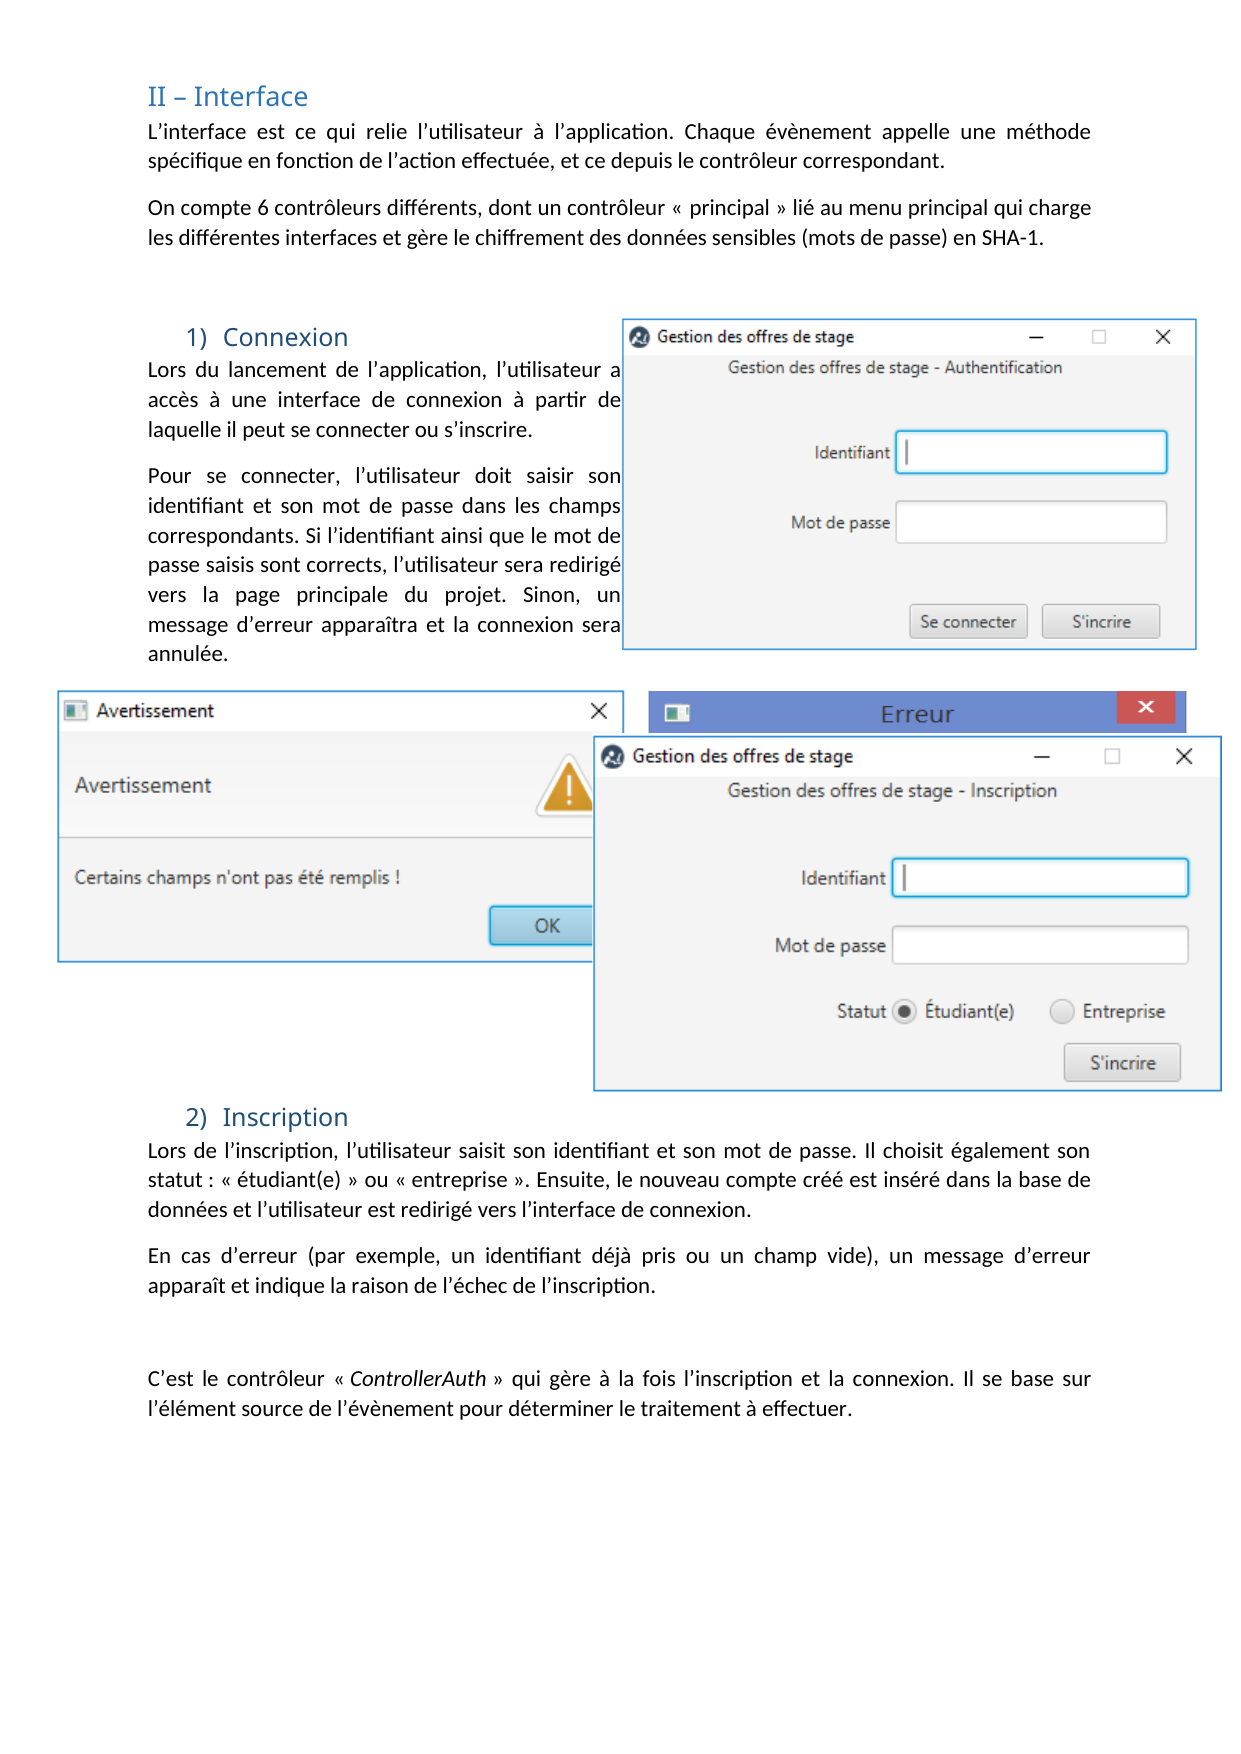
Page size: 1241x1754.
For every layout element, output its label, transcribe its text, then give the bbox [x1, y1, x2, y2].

text Pour se connecter, l’utilisateur doit saisir son identifiant et son mot de passe dans les champs correspondants. Si l’identifiant ainsi que le mot de passe saisis sont corrects, l’utilisateur sera redirigé vers la page principale du projet. Sinon, un message d’erreur apparaîtra et la connexion sera annulée. [148, 461, 1093, 667]
list Inscription [185, 966, 1093, 1134]
list Connexion [185, 319, 621, 354]
subtitle II – Interface [148, 78, 1093, 115]
text Lors de l’inscription, l’utilisateur saisit son identifiant et son mot de passe. Il choisit également son statut : « étudiant(e) » ou « entreprise ». Ensuite, le nouveau compte créé est inséré dans la base de données et l’utilisateur est redirigé vers l’interface de connexion. [148, 1136, 1093, 1223]
text Lors du lancement de l’application, l’utilisateur a accès à une interface de connexion à partir de laquelle il peut se connecter ou s’inscrire. [148, 356, 621, 443]
text On compte 6 contrôleurs différents, dont un contrôleur « principal » lié au menu principal qui charge les différentes interfaces et gère le chiffrement des données sensibles (mots de passe) en SHA-1. [148, 193, 1093, 251]
text C’est le contrôleur « ControllerAuth » qui gère à la fois l’inscription et la connexion. Il se base sur l’élément source de l’évènement pour déterminer le traitement à effectuer. [148, 1364, 1093, 1422]
text L’interface est ce qui relie l’utilisateur à l’application. Chaque évènement appelle une méthode spécifique en fonction de l’action effectuée, et ce depuis le contrôleur correspondant. [148, 117, 1093, 175]
text En cas d’erreur (par exemple, un identifiant déjà pris ou un champ vide), un message d’erreur apparaît et indique la raison de l’échec de l’inscription. [148, 1242, 1093, 1299]
